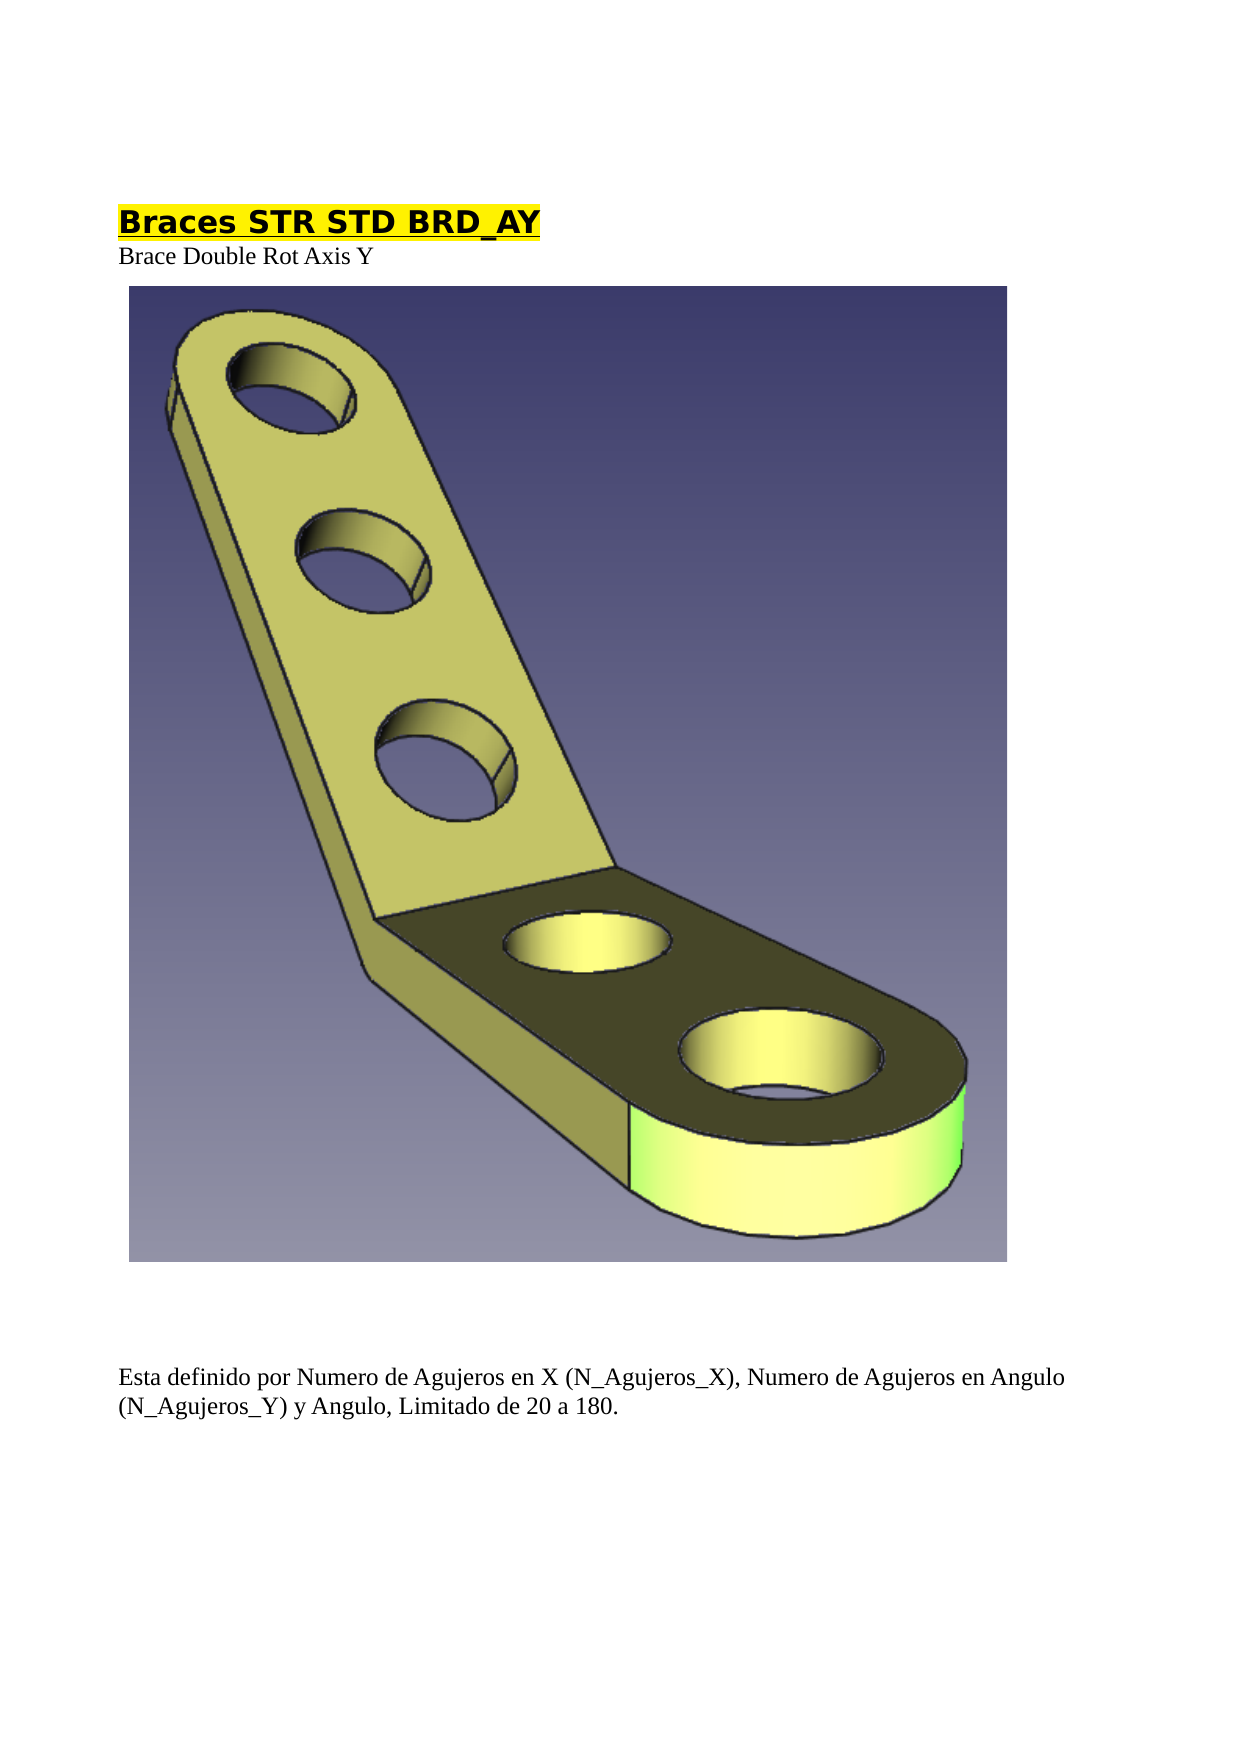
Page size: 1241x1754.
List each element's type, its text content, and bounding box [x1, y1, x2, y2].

text Esta definido por Numero de Agujeros en X (N_Agujeros_X), Numero de Agujeros en Angulo (N_Agujeros_Y) y Angulo, Limitado de 20 a 180. [118, 1362, 1122, 1419]
text Brace Double Rot Axis Y [118, 241, 1122, 269]
text Braces STR STD BRD_AY [118, 204, 1122, 241]
picture [129, 286, 1008, 1262]
